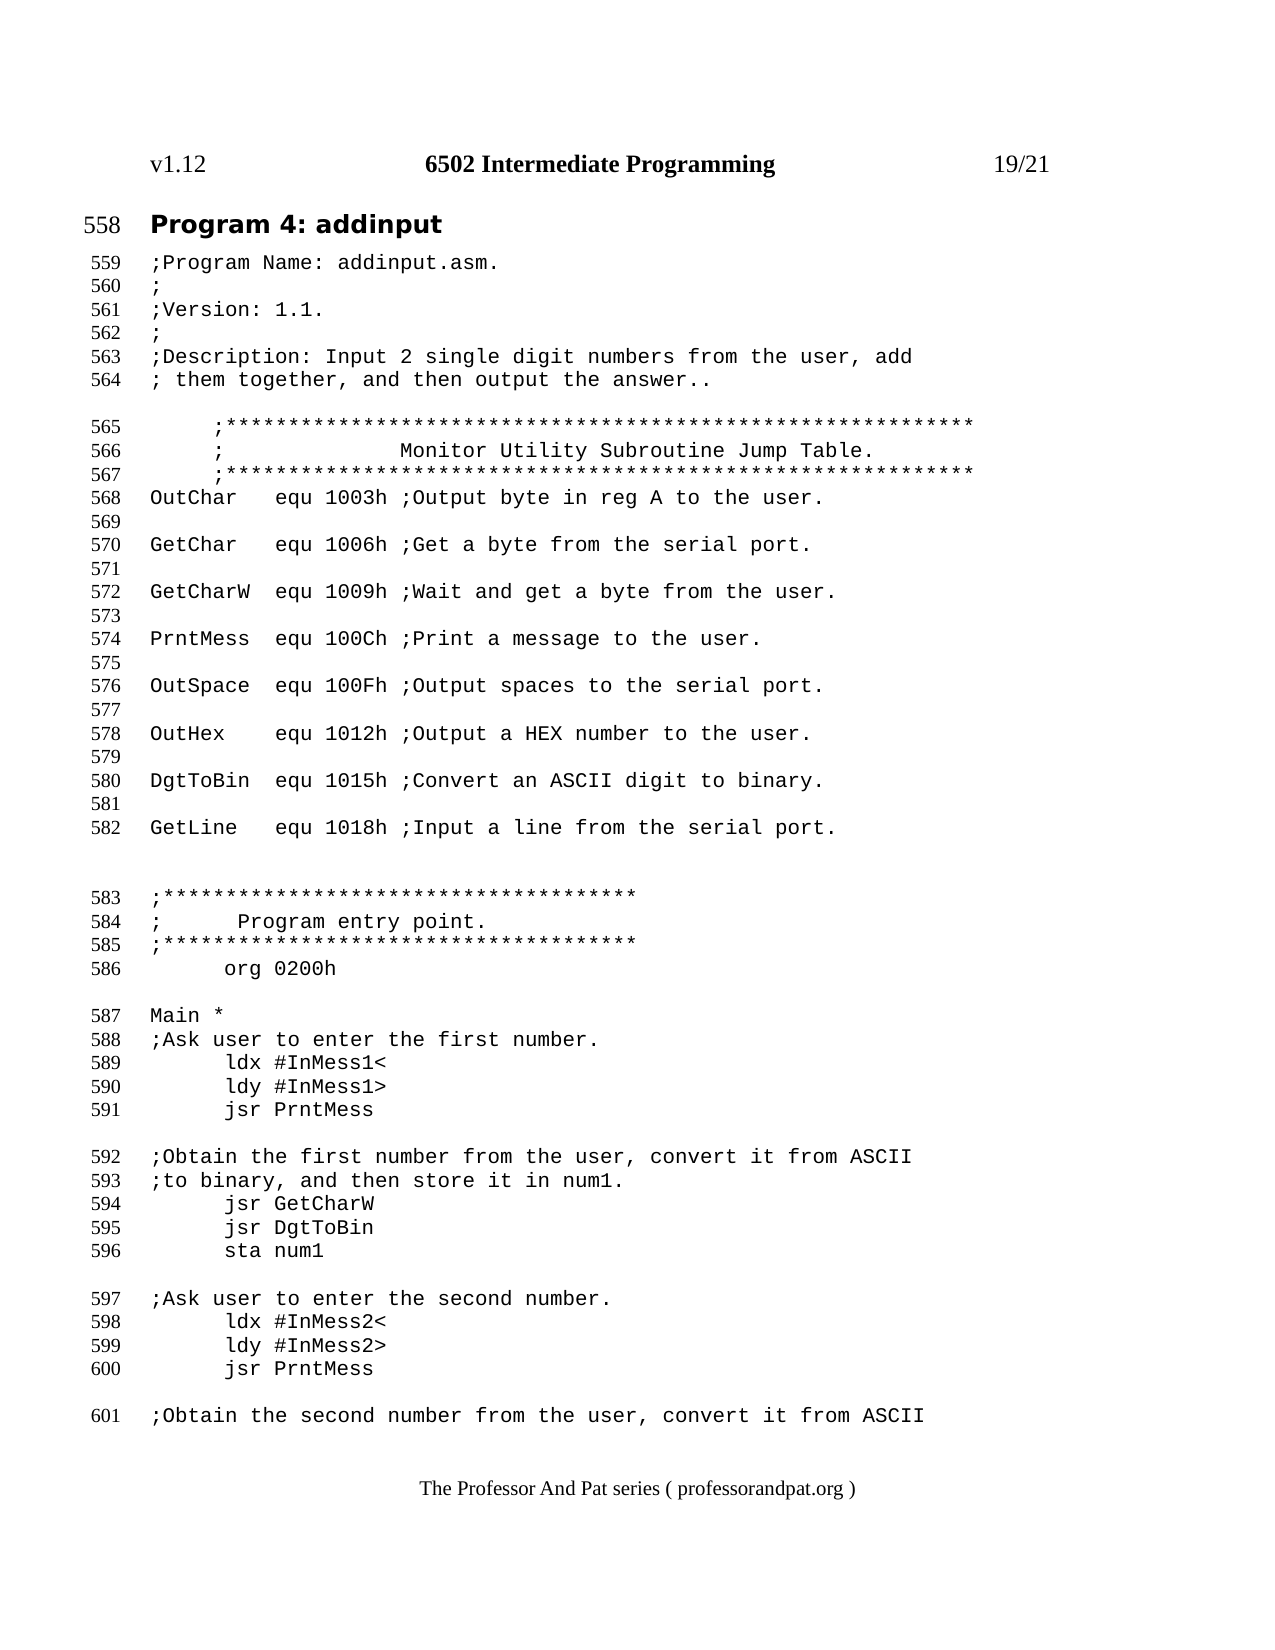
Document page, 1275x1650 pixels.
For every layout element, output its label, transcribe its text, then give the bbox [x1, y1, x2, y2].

text ; Monitor Utility Subroutine Jump Table. [150, 440, 1125, 464]
text ;Ask user to enter the first number. [150, 1029, 1125, 1052]
text jsr DgtToBin [150, 1217, 1125, 1241]
text ldx #InMess1< [150, 1052, 1125, 1076]
text OutHex equ 1012h ;Output a HEX number to the user. [150, 723, 1125, 746]
text ;Obtain the first number from the user, convert it from ASCII [150, 1146, 1125, 1170]
text DgtToBin equ 1015h ;Convert an ASCII digit to binary. [150, 770, 1125, 793]
text OutChar equ 1003h ;Output byte in reg A to the user. [150, 487, 1125, 511]
text ;Version: 1.1. [150, 299, 1125, 322]
text ; [150, 275, 1125, 299]
text jsr GetCharW [150, 1193, 1125, 1217]
text ldy #InMess1> [150, 1076, 1125, 1099]
text OutSpace equ 100Fh ;Output spaces to the serial port. [150, 676, 1125, 699]
text ldy #InMess2> [150, 1335, 1125, 1358]
text ; [150, 322, 1125, 346]
text ;************************************************************ [150, 464, 1125, 487]
text ;to binary, and then store it in num1. [150, 1170, 1125, 1193]
text jsr PrntMess [150, 1358, 1125, 1382]
text ldx #InMess2< [150, 1311, 1125, 1335]
text org 0200h [150, 958, 1125, 982]
text ;************************************** [150, 934, 1125, 958]
subtitle Program 4: addinput [150, 210, 1125, 239]
text ; Program entry point. [150, 911, 1125, 934]
text sta num1 [150, 1241, 1125, 1264]
text GetCharW equ 1009h ;Wait and get a byte from the user. [150, 581, 1125, 605]
text ;Obtain the second number from the user, convert it from ASCII [150, 1405, 1125, 1429]
text ; them together, and then output the answer.. [150, 369, 1125, 393]
text GetChar equ 1006h ;Get a byte from the serial port. [150, 534, 1125, 558]
text ;Ask user to enter the second number. [150, 1288, 1125, 1311]
text Main * [150, 1005, 1125, 1029]
text ;Program Name: addinput.asm. [150, 252, 1125, 275]
text ;************************************************************ [150, 417, 1125, 440]
text ;Description: Input 2 single digit numbers from the user, add [150, 346, 1125, 369]
text GetLine equ 1018h ;Input a line from the serial port. [150, 817, 1125, 840]
text PrntMess equ 100Ch ;Print a message to the user. [150, 628, 1125, 652]
text jsr PrntMess [150, 1099, 1125, 1123]
text ;************************************** [150, 887, 1125, 911]
